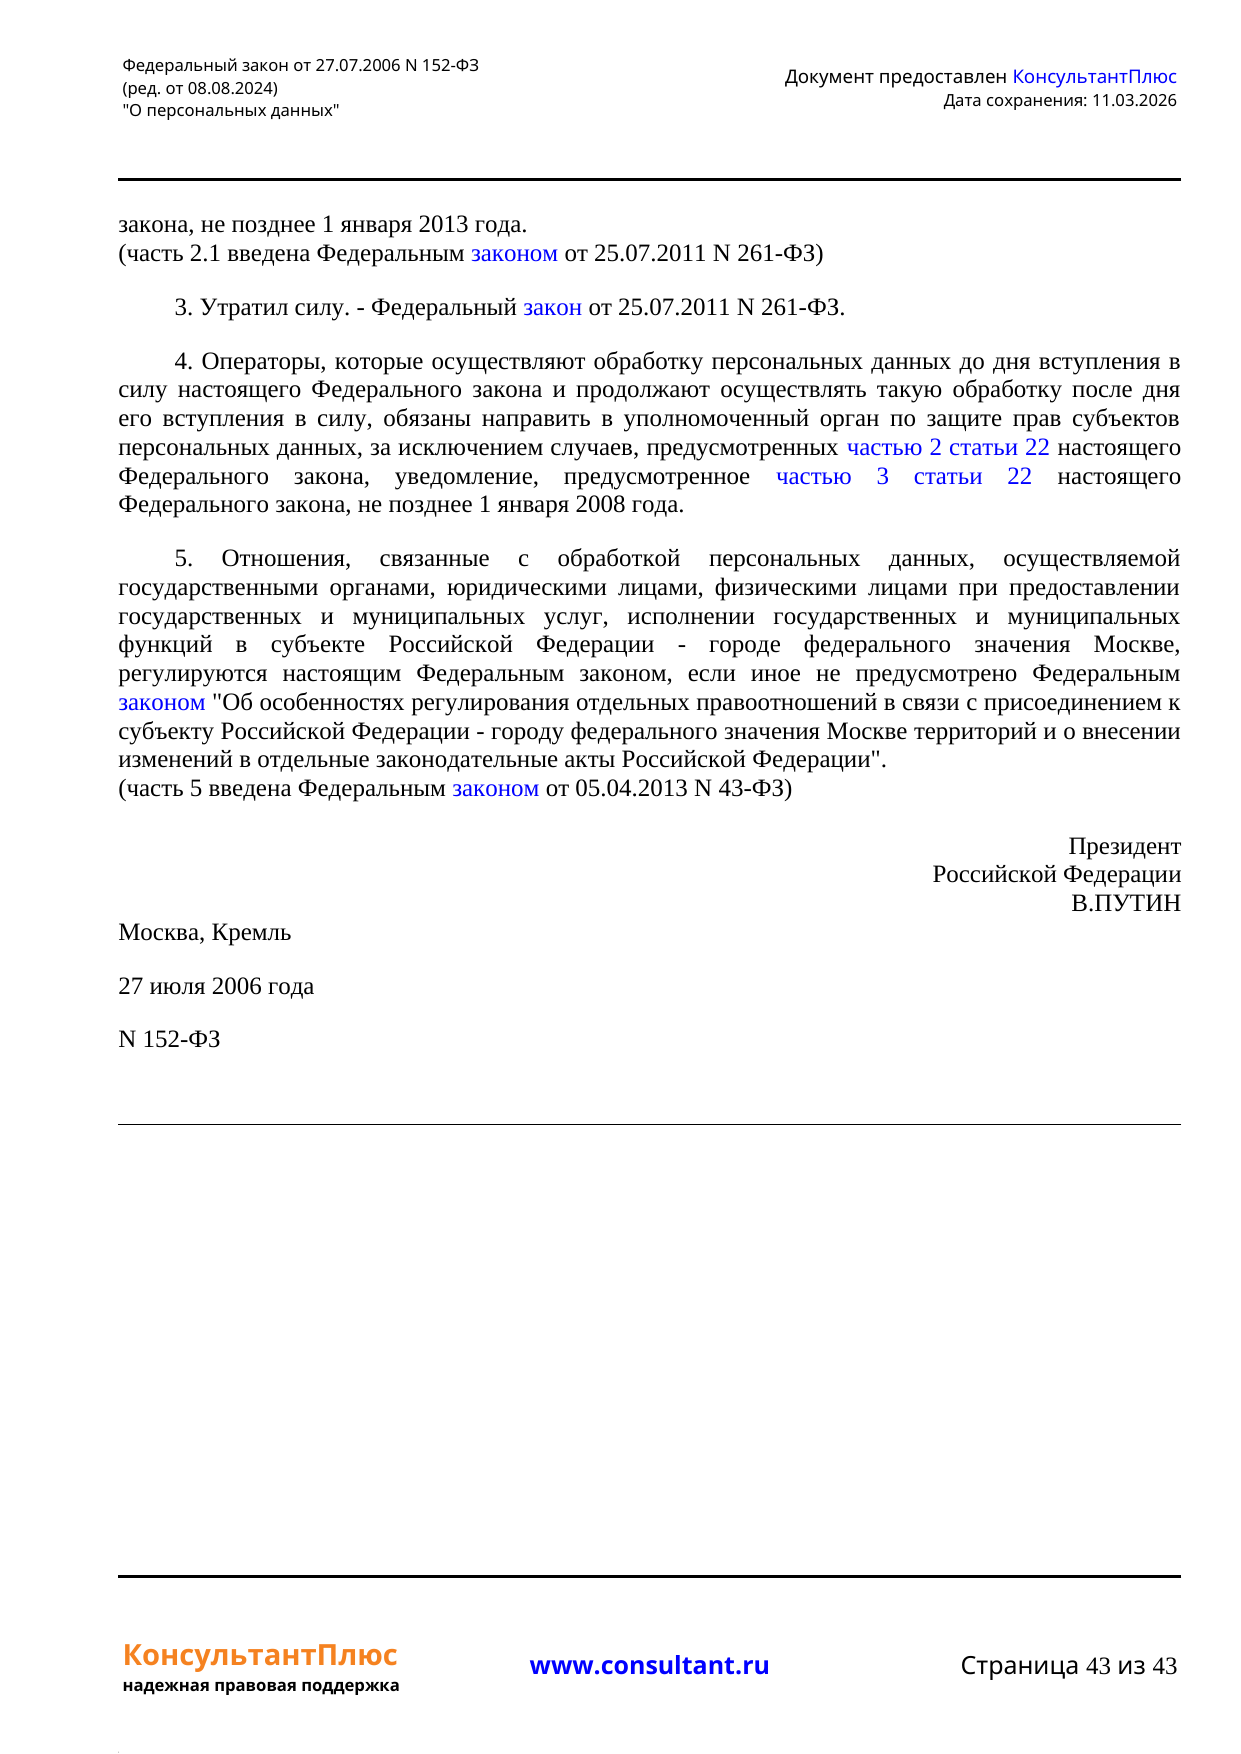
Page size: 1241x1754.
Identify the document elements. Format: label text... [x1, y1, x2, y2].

text (часть 5 введена Федеральным законом от 05.04.2013 N 43-ФЗ) [118, 773, 1181, 802]
text 3. Утратил силу. - Федеральный закон от 25.07.2011 N 261-ФЗ. [118, 292, 1181, 321]
text 4. Операторы, которые осуществляют обработку персональных данных до дня вступления в силу настоящего Федерального закона и продолжают осуществлять такую обработку после дня его вступления в силу, обязаны направить в уполномоченный орган по защите прав субъектов персональных данных, за исключением случаев, предусмотренных частью 2 статьи 22 настоящего Федерального закона, уведомление, предусмотренное частью 3 статьи 22 настоящего Федерального закона, не позднее 1 января 2008 года. [118, 346, 1181, 518]
text В.ПУТИН [118, 888, 1181, 917]
text 27 июля 2006 года [118, 971, 1181, 999]
text закона, не позднее 1 января 2013 года. [118, 209, 1181, 238]
text N 152-ФЗ [118, 1024, 1181, 1053]
text Москва, Кремль [118, 917, 1181, 946]
text Президент [118, 831, 1181, 859]
text Российской Федерации [118, 859, 1181, 888]
text (часть 2.1 введена Федеральным законом от 25.07.2011 N 261-ФЗ) [118, 238, 1181, 267]
text 5. Отношения, связанные с обработкой персональных данных, осуществляемой государственными органами, юридическими лицами, физическими лицами при предоставлении государственных и муниципальных услуг, исполнении государственных и муниципальных функций в субъекте Российской Федерации - городе федерального значения Москве, регулируются настоящим Федеральным законом, если иное не предусмотрено Федеральным законом "Об особенностях регулирования отдельных правоотношений в связи с присоединением к субъекту Российской Федерации - городу федерального значения Москве территорий и о внесении изменений в отдельные законодательные акты Российской Федерации". [118, 543, 1181, 773]
